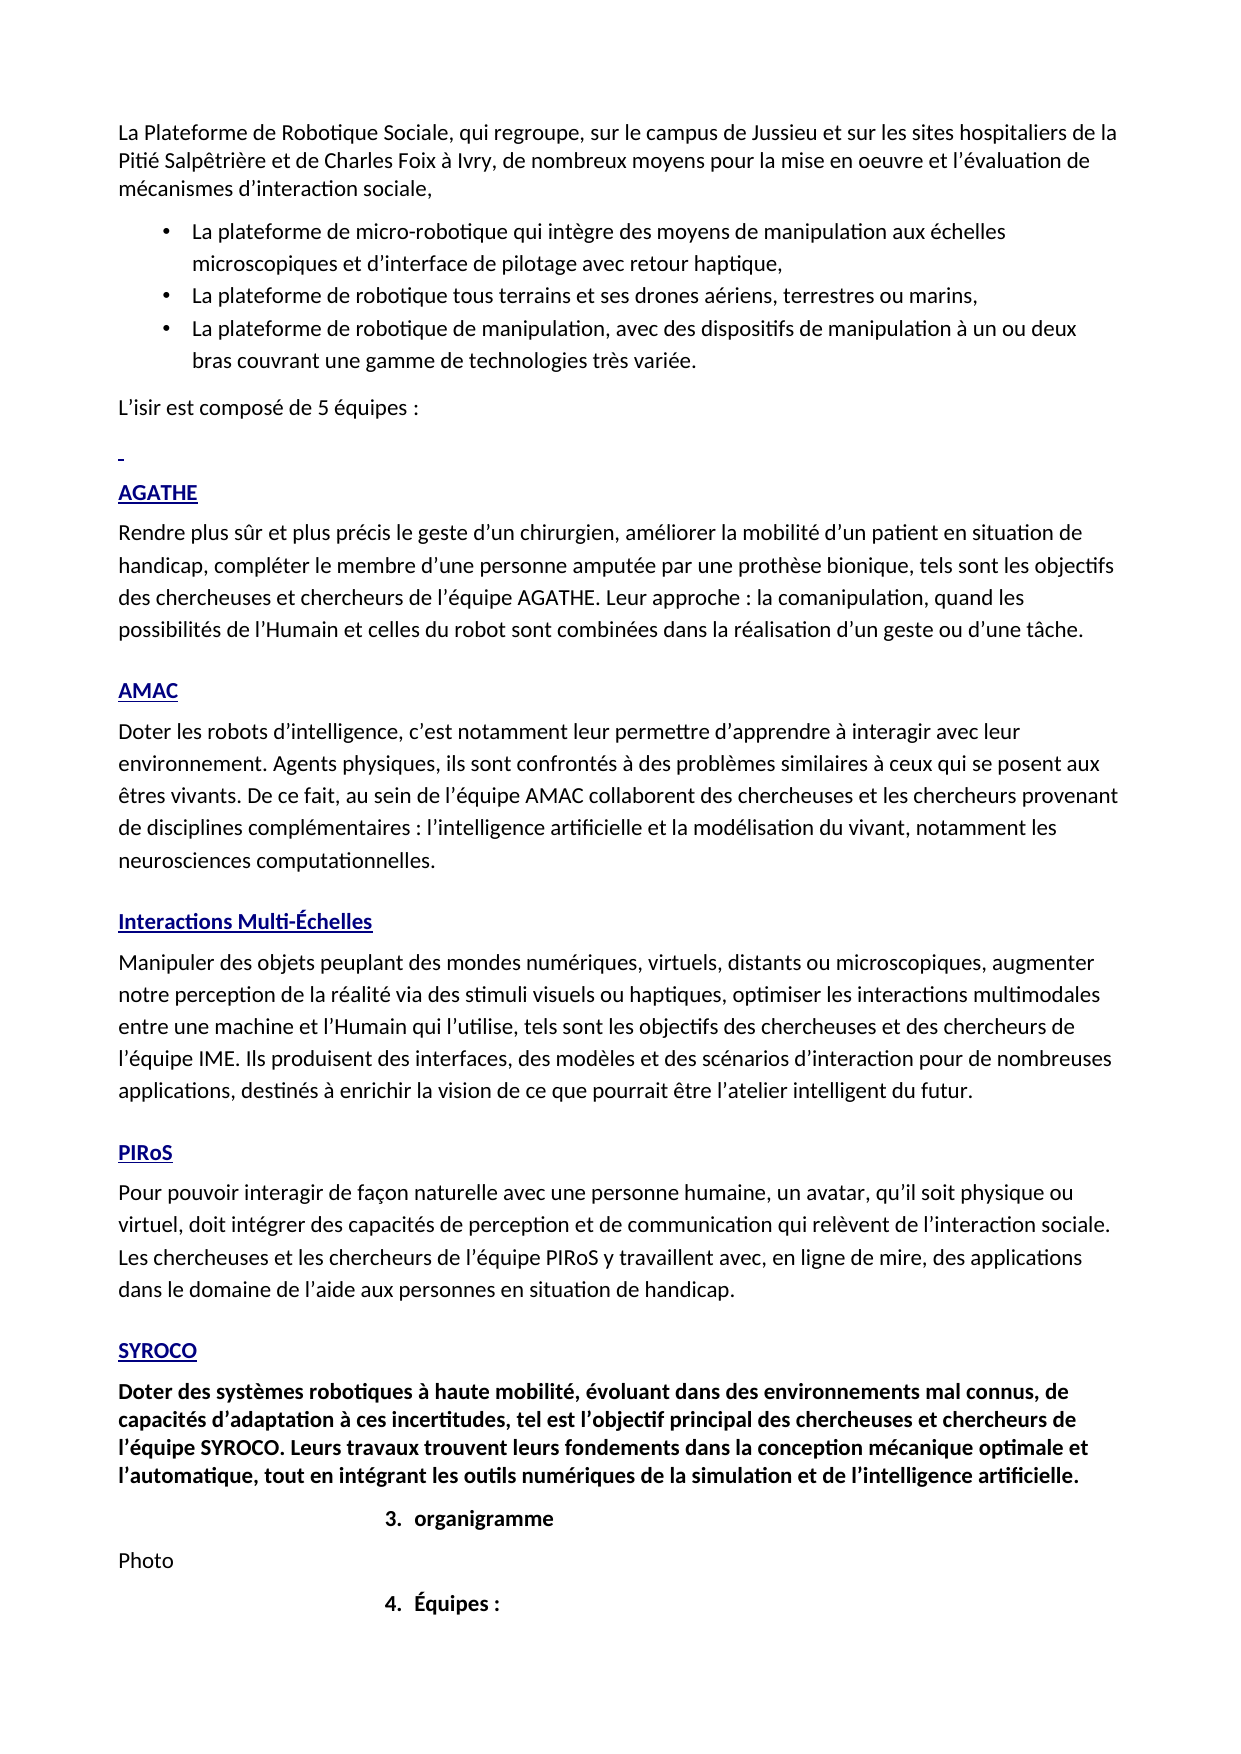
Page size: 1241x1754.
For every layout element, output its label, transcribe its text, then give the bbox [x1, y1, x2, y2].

list La plateforme de micro-robotique qui intègre des moyens de manipulation aux échelles microscopiques et d’interface de pilotage avec retour haptique, [162, 217, 1122, 277]
subtitle Interactions Multi-Échelles [118, 907, 1122, 935]
text Manipuler des objets peuplant des mondes numériques, virtuels, distants ou microscopiques, augmenter notre perception de la réalité via des stimuli visuels ou haptiques, optimiser les interactions multimodales entre une machine et l’Humain qui l’utilise, tels sont les objectifs des chercheuses et des chercheurs de l’équipe IME. Ils produisent des interfaces, des modèles et des scénarios d’interaction pour de nombreuses applications, destinés à enrichir la vision de ce que pourrait être l’atelier intelligent du futur. [118, 948, 1122, 1104]
text La Plateforme de Robotique Sociale, qui regroupe, sur le campus de Jussieu et sur les sites hospitaliers de la Pitié Salpêtrière et de Charles Foix à Ivry, de nombreux moyens pour la mise en oeuvre et l’évaluation de mécanismes d’interaction sociale, [118, 118, 1122, 202]
list organigramme [384, 1504, 1122, 1532]
subtitle SYROCO [118, 1336, 1122, 1364]
subtitle AMAC [118, 676, 1122, 704]
list Équipes : [384, 1589, 1122, 1617]
text Rendre plus sûr et plus précis le geste d’un chirurgien, améliorer la mobilité d’un patient en situation de handicap, compléter le membre d’une personne amputée par une prothèse bionique, tels sont les objectifs des chercheuses et chercheurs de l’équipe AGATHE. Leur approche : la comanipulation, quand les possibilités de l’Humain et celles du robot sont combinées dans la réalisation d’un geste ou d’une tâche. [118, 518, 1122, 643]
subtitle PIRoS [118, 1138, 1122, 1166]
list La plateforme de robotique tous terrains et ses drones aériens, terrestres ou marins, [162, 281, 1122, 309]
text Photo [118, 1546, 1122, 1574]
text Doter les robots d’intelligence, c’est notamment leur permettre d’apprendre à interagir avec leur environnement. Agents physiques, ils sont confrontés à des problèmes similaires à ceux qui se posent aux êtres vivants. De ce fait, au sein de l’équipe AMAC collaborent des chercheuses et les chercheurs provenant de disciplines complémentaires : l’intelligence artificielle et la modélisation du vivant, notamment les neurosciences computationnelles. [118, 717, 1122, 874]
subtitle AGATHE [118, 478, 1122, 506]
text L’isir est composé de 5 équipes : [118, 393, 1122, 421]
list La plateforme de robotique de manipulation, avec des dispositifs de manipulation à un ou deux bras couvrant une gamme de technologies très variée. [162, 314, 1122, 374]
text Doter des systèmes robotiques à haute mobilité, évoluant dans des environnements mal connus, de capacités d’adaptation à ces incertitudes, tel est l’objectif principal des chercheuses et chercheurs de l’équipe SYROCO. Leurs travaux trouvent leurs fondements dans la conception mécanique optimale et l’automatique, tout en intégrant les outils numériques de la simulation et de l’intelligence artificielle. [118, 1377, 1122, 1489]
text Pour pouvoir interagir de façon naturelle avec une personne humaine, un avatar, qu’il soit physique ou virtuel, doit intégrer des capacités de perception et de communication qui relèvent de l’interaction sociale. Les chercheuses et les chercheurs de l’équipe PIRoS y travaillent avec, en ligne de mire, des applications dans le domaine de l’aide aux personnes en situation de handicap. [118, 1178, 1122, 1303]
